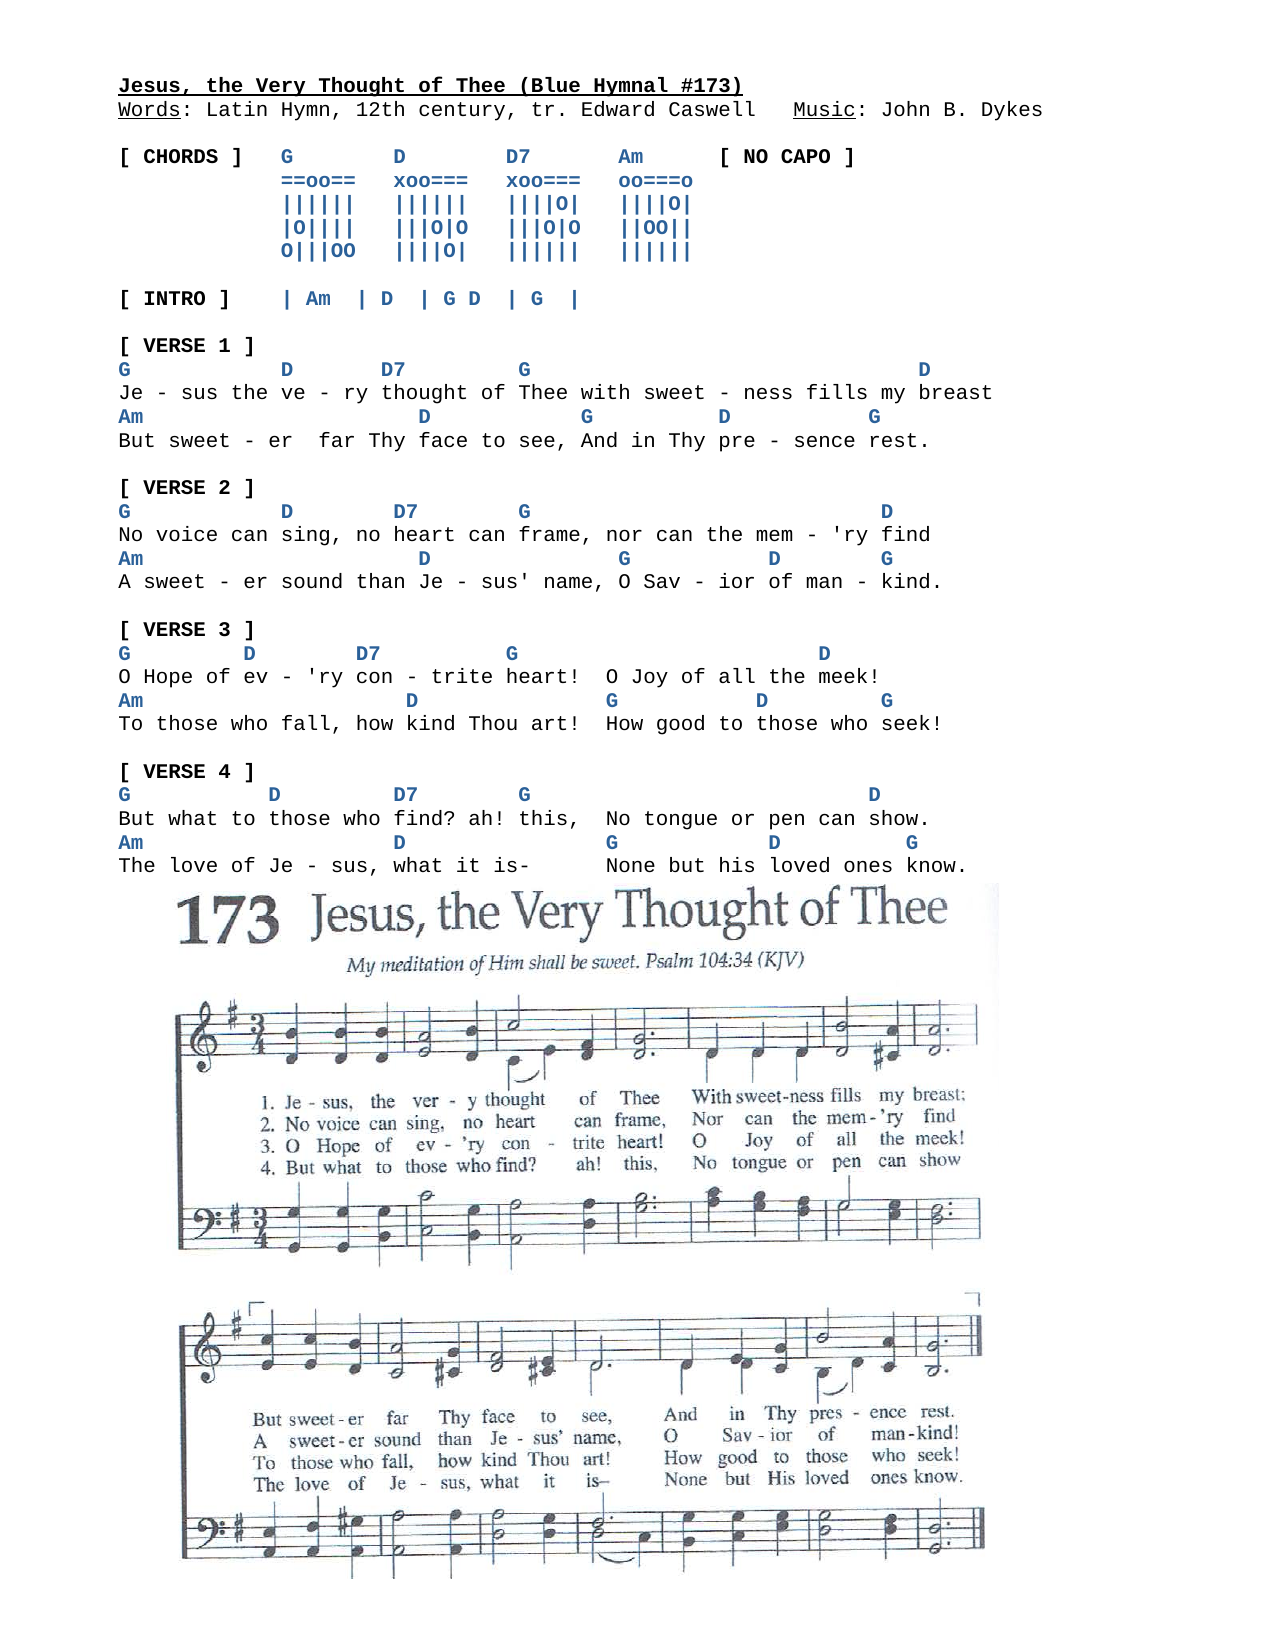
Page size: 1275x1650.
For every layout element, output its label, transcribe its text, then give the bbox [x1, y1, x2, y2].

text G D D7 G D [118, 359, 1157, 382]
text ==oo== xoo=== xoo=== oo===o [118, 169, 1157, 193]
text G D D7 G D [118, 501, 1157, 524]
text [ INTRO ] | Am | D | G D | G | [118, 288, 1157, 311]
text [ VERSE 2 ] [118, 477, 1157, 501]
text O|||OO ||||O| |||||| |||||| [118, 241, 1157, 264]
text [ VERSE 4 ] [118, 761, 1157, 784]
text No voice can sing, no heart can frame, nor can the mem - 'ry find [118, 524, 1157, 548]
text Am D G D G [118, 690, 1157, 713]
text [ VERSE 1 ] [118, 335, 1157, 359]
text G D D7 G D [118, 642, 1157, 666]
text [ CHORDS ] G D D7 Am [ NO CAPO ] [118, 146, 1157, 169]
text Jesus, the Very Thought of Thee (Blue Hymnal #173) [118, 75, 1157, 99]
text G D D7 G D [118, 784, 1157, 808]
text Am D G D G [118, 548, 1157, 572]
text Am D G D G [118, 832, 1157, 855]
picture [166, 883, 1000, 1579]
text O Hope of ev - 'ry con - trite heart! O Joy of all the meek! [118, 666, 1157, 690]
text But what to those who find? ah! this, No tongue or pen can show. [118, 808, 1157, 832]
text |O|||| |||O|O |||O|O ||OO|| [118, 217, 1157, 241]
text But sweet - er far Thy face to see, And in Thy pre - sence rest. [118, 430, 1157, 453]
text |||||| |||||| ||||O| ||||O| [118, 193, 1157, 217]
text Words: Latin Hymn, 12th century, tr. Edward Caswell Music: John B. Dykes [118, 99, 1157, 122]
text A sweet - er sound than Je - sus' name, O Sav - ior of man - kind. [118, 572, 1157, 595]
text Am D G D G [118, 406, 1157, 430]
text Je - sus the ve - ry thought of Thee with sweet - ness fills my breast [118, 382, 1157, 406]
text [ VERSE 3 ] [118, 619, 1157, 642]
text To those who fall, how kind Thou art! How good to those who seek! [118, 713, 1157, 737]
text The love of Je - sus, what it is- None but his loved ones know. [118, 855, 1157, 879]
